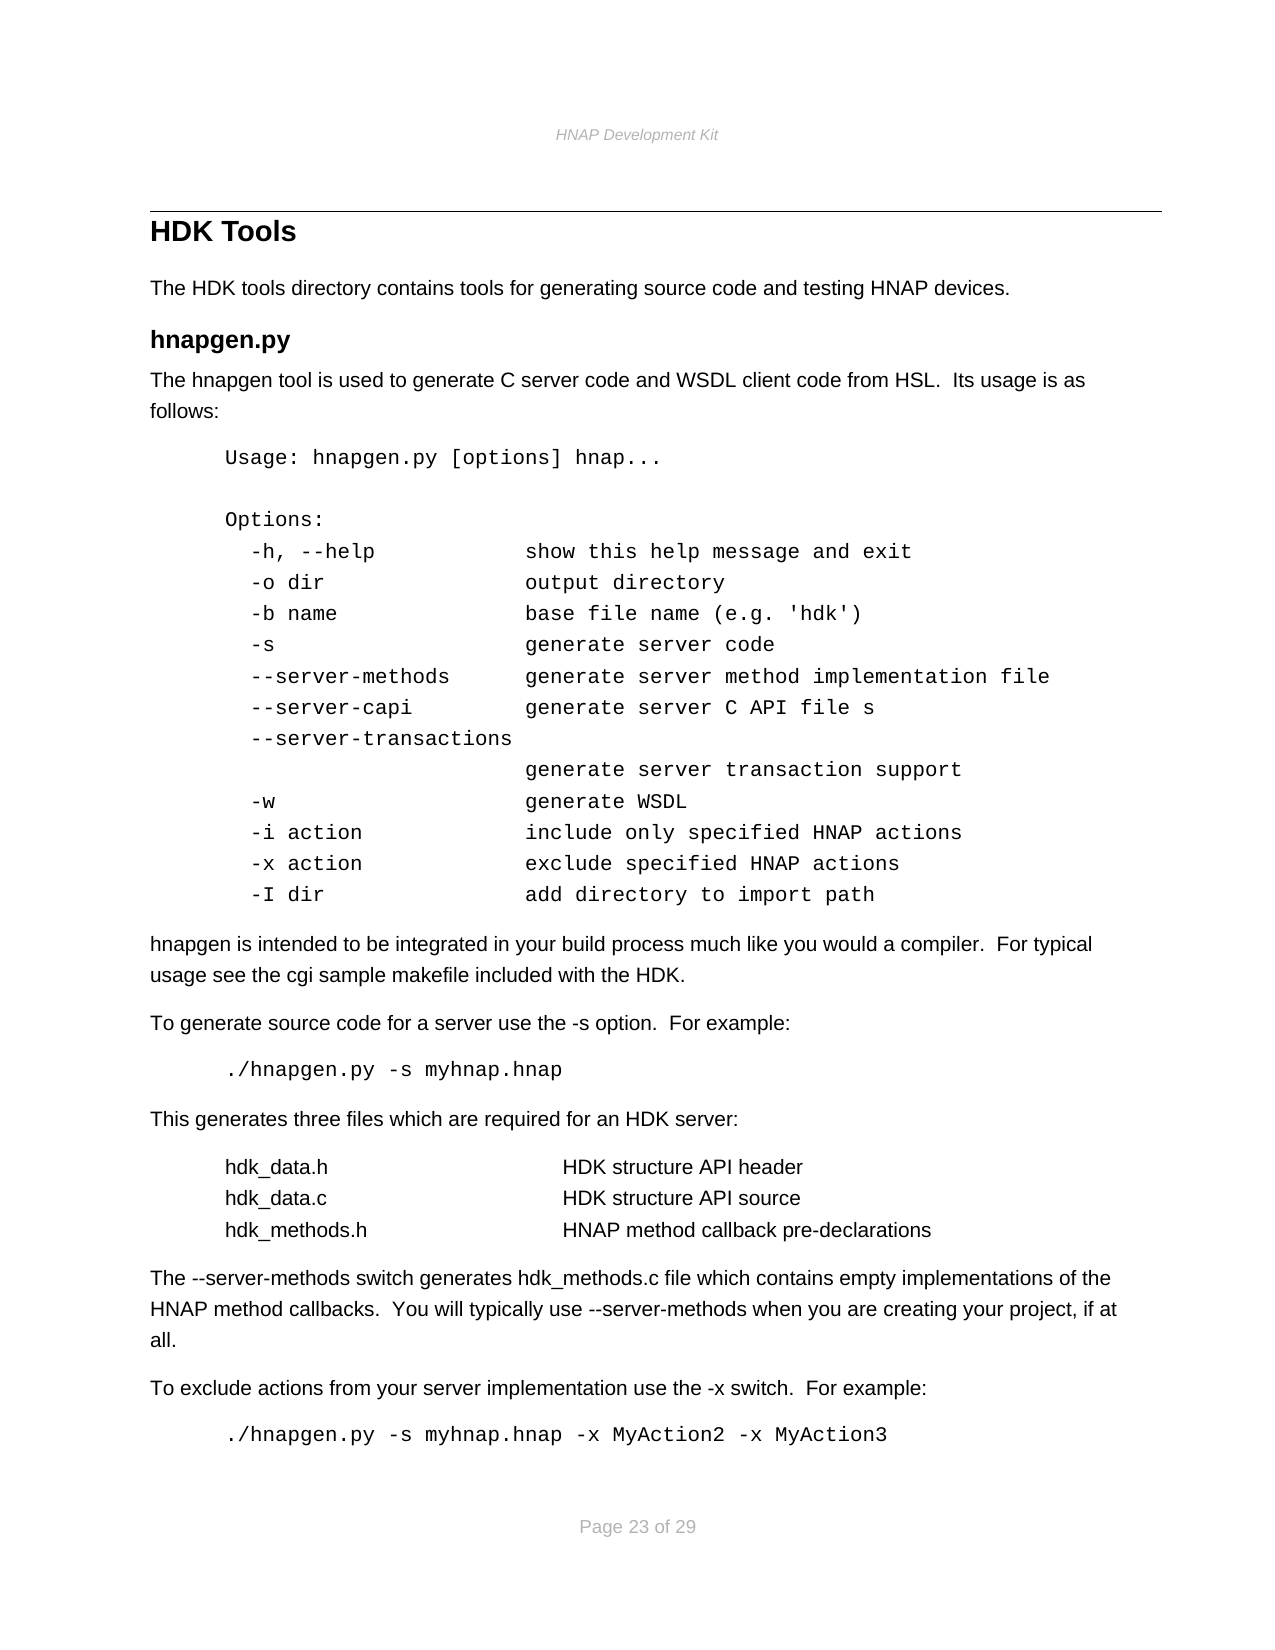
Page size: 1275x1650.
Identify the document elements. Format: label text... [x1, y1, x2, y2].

text Usage: hnapgen.py [options] hnap... Options: -h, --help show this help message and exit -o dir output directory -b name base file name (e.g. 'hdk') -s generate server code --server-methods generate server method implementation file --server-capi generate server C API file s --server-transactions generate server transaction support -w generate WSDL -i action include only specified HNAP actions -x action exclude specified HNAP actions -I dir add directory to import path [225, 439, 1125, 908]
text The HDK tools directory contains tools for generating source code and testing HNAP devices. [150, 268, 1125, 300]
text ./hnapgen.py -s myhnap.hnap -x MyAction2 -x MyAction3 [225, 1416, 1125, 1448]
subtitle hnapgen.py [150, 325, 1162, 354]
text hnapgen is intended to be integrated in your build process much like you would a compiler. For typical usage see the cgi sample makefile included with the HDK. [150, 925, 1125, 987]
text The hnapgen tool is used to generate C server code and WSDL client code from HSL. Its usage is as follows: [150, 360, 1125, 423]
text The --server-methods switch generates hdk_methods.c file which contains empty implementations of the HNAP method callbacks. You will typically use --server-methods when you are creating your project, if at all. [150, 1258, 1125, 1352]
text To exclude actions from your server implementation use the -x switch. For example: [150, 1368, 1125, 1400]
text To generate source code for a server use the -s option. For example: [150, 1004, 1125, 1035]
text ./hnapgen.py -s myhnap.hnap [225, 1052, 1125, 1083]
text This generates three files which are required for an HDK server: [150, 1100, 1125, 1131]
text hdk_data.h HDK structure API header hdk_data.c HDK structure API source hdk_methods.h HNAP method callback pre-declarations [225, 1148, 1125, 1241]
subtitle HDK Tools [150, 212, 1162, 248]
